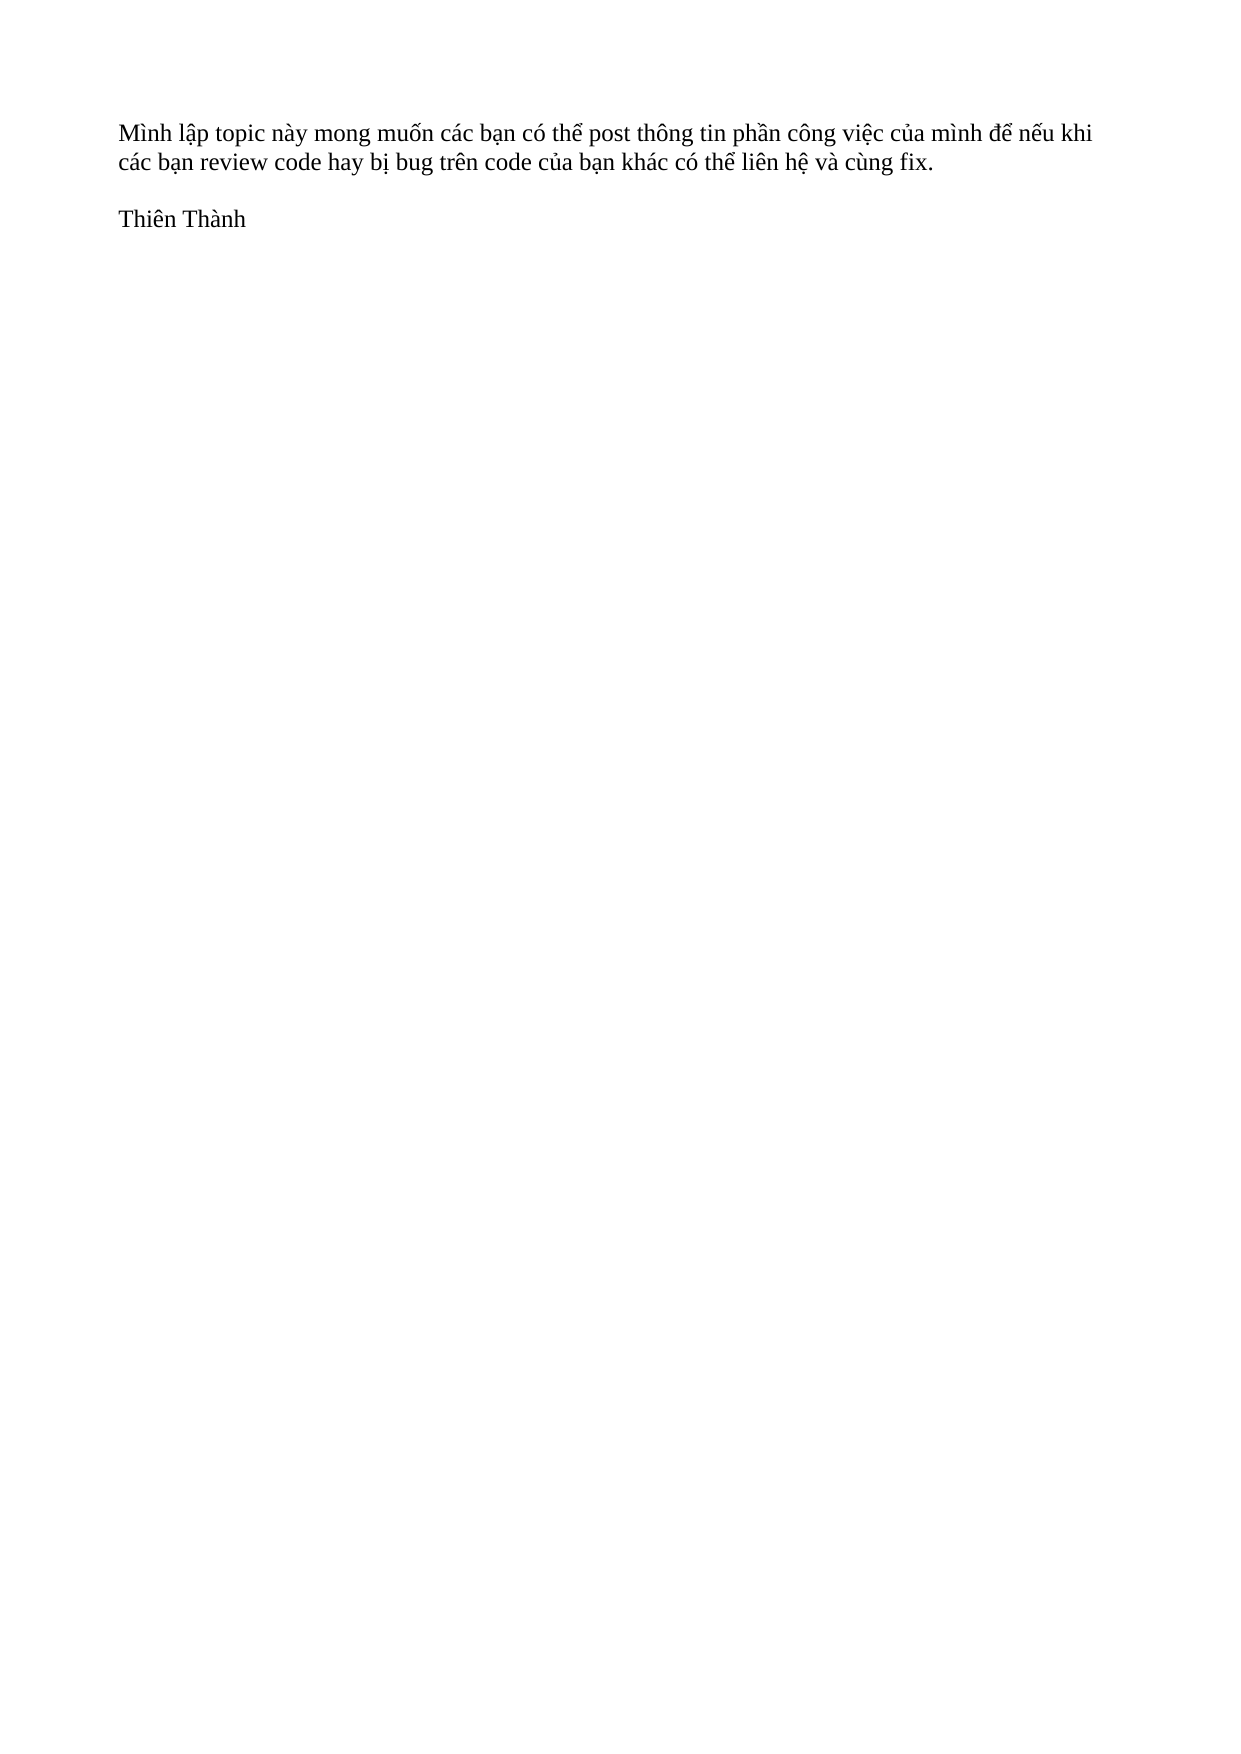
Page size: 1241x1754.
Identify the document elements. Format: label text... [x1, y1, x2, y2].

text Thiên Thành [118, 204, 1122, 233]
text Mình lập topic này mong muốn các bạn có thể post thông tin phần công việc của mình để nếu khi các bạn review code hay bị bug trên code của bạn khác có thể liên hệ và cùng fix. [118, 118, 1122, 176]
